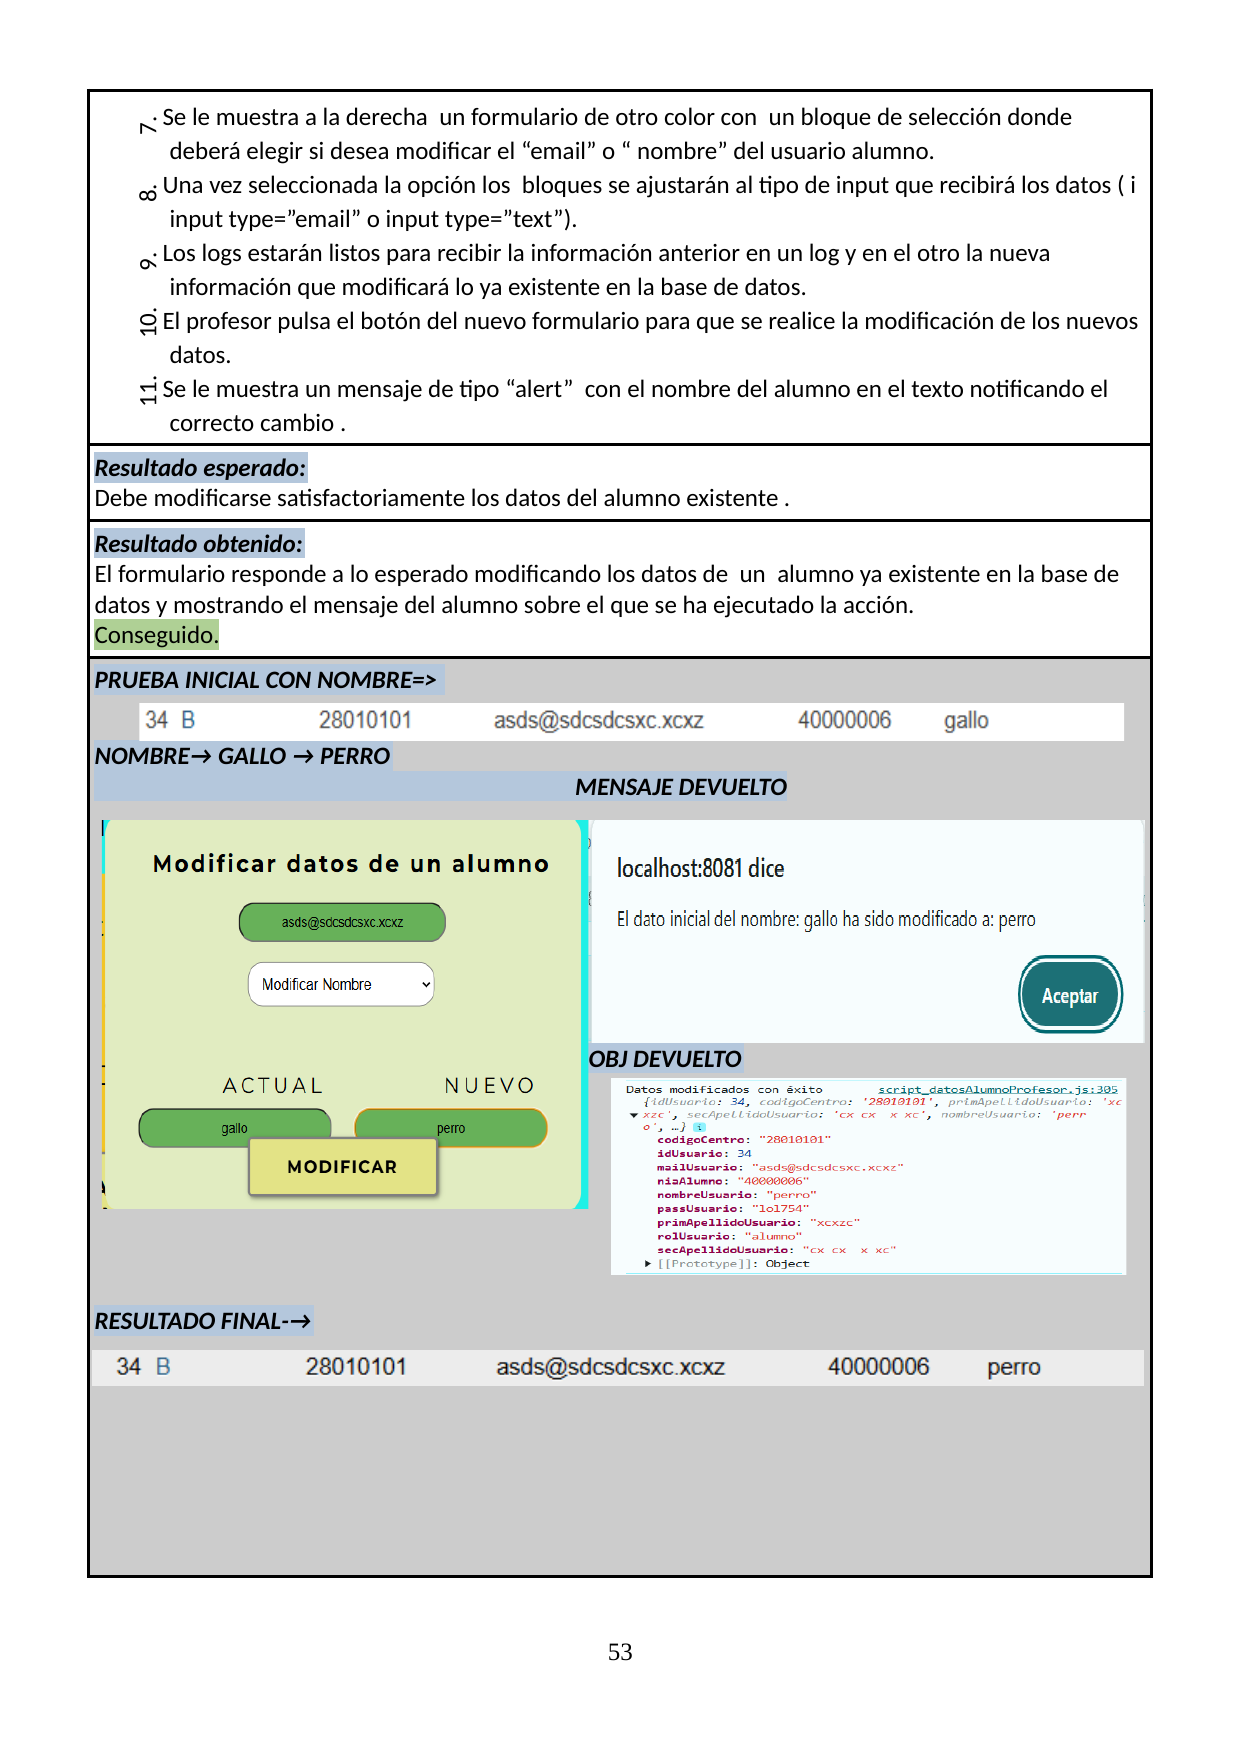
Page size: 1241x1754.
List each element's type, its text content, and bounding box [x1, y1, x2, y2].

table_cell Resultado obtenido: El formulario responde a lo esperado modificando los datos de un alumno ya existente en la base de datos y mostrando el mensaje del alumno sobre el que se ha ejecutado la acción. Conseguido. [90, 522, 1150, 656]
picture [92, 1350, 1144, 1386]
table_cell PRUEBA INICIAL CON NOMBRE=> NOMBRE→ GALLO → PERRO MENSAJE DEVUELTO OBJ DEVUELTO RESULTADO FINAL-→ [90, 659, 1150, 1575]
table_cell Pasos: El usuario profesor inicia la sesión satisfactoriamente. Se le redirige al menú profesor donde se le muestran las opciones de actividad que tiene. Hace click en “Gestionar Datos de Alumnos”. Se le redirige a dicha página donde sólo se muestra un formulario a la izquierda con las opciones que puede realizar. En el formulario elige “Modificar Datos de un Alumno” seleccionando un botón tipo radio. Pulsa el botón de “Preparamos tu formulario”. Se le muestra a la derecha un formulario de otro color con un bloque de selección donde deberá elegir si desea modificar el “email” o “ nombre” del usuario alumno. Una vez seleccionada la opción los bloques se ajustarán al tipo de input que recibirá los datos ( i input type=”email” o input type=”text”). Los logs estarán listos para recibir la información anterior en un log y en el otro la nueva información que modificará lo ya existente en la base de datos. El profesor pulsa el botón del nuevo formulario para que se realice la modificación de los nuevos datos. Se le muestra un mensaje de tipo “alert” con el nombre del alumno en el texto notificando el correcto cambio . [90, 92, 1150, 443]
picture [611, 1078, 1127, 1275]
picture [139, 703, 1125, 741]
picture [101, 820, 1145, 1209]
table_cell Resultado esperado: Debe modificarse satisfactoriamente los datos del alumno existente . [90, 446, 1150, 519]
